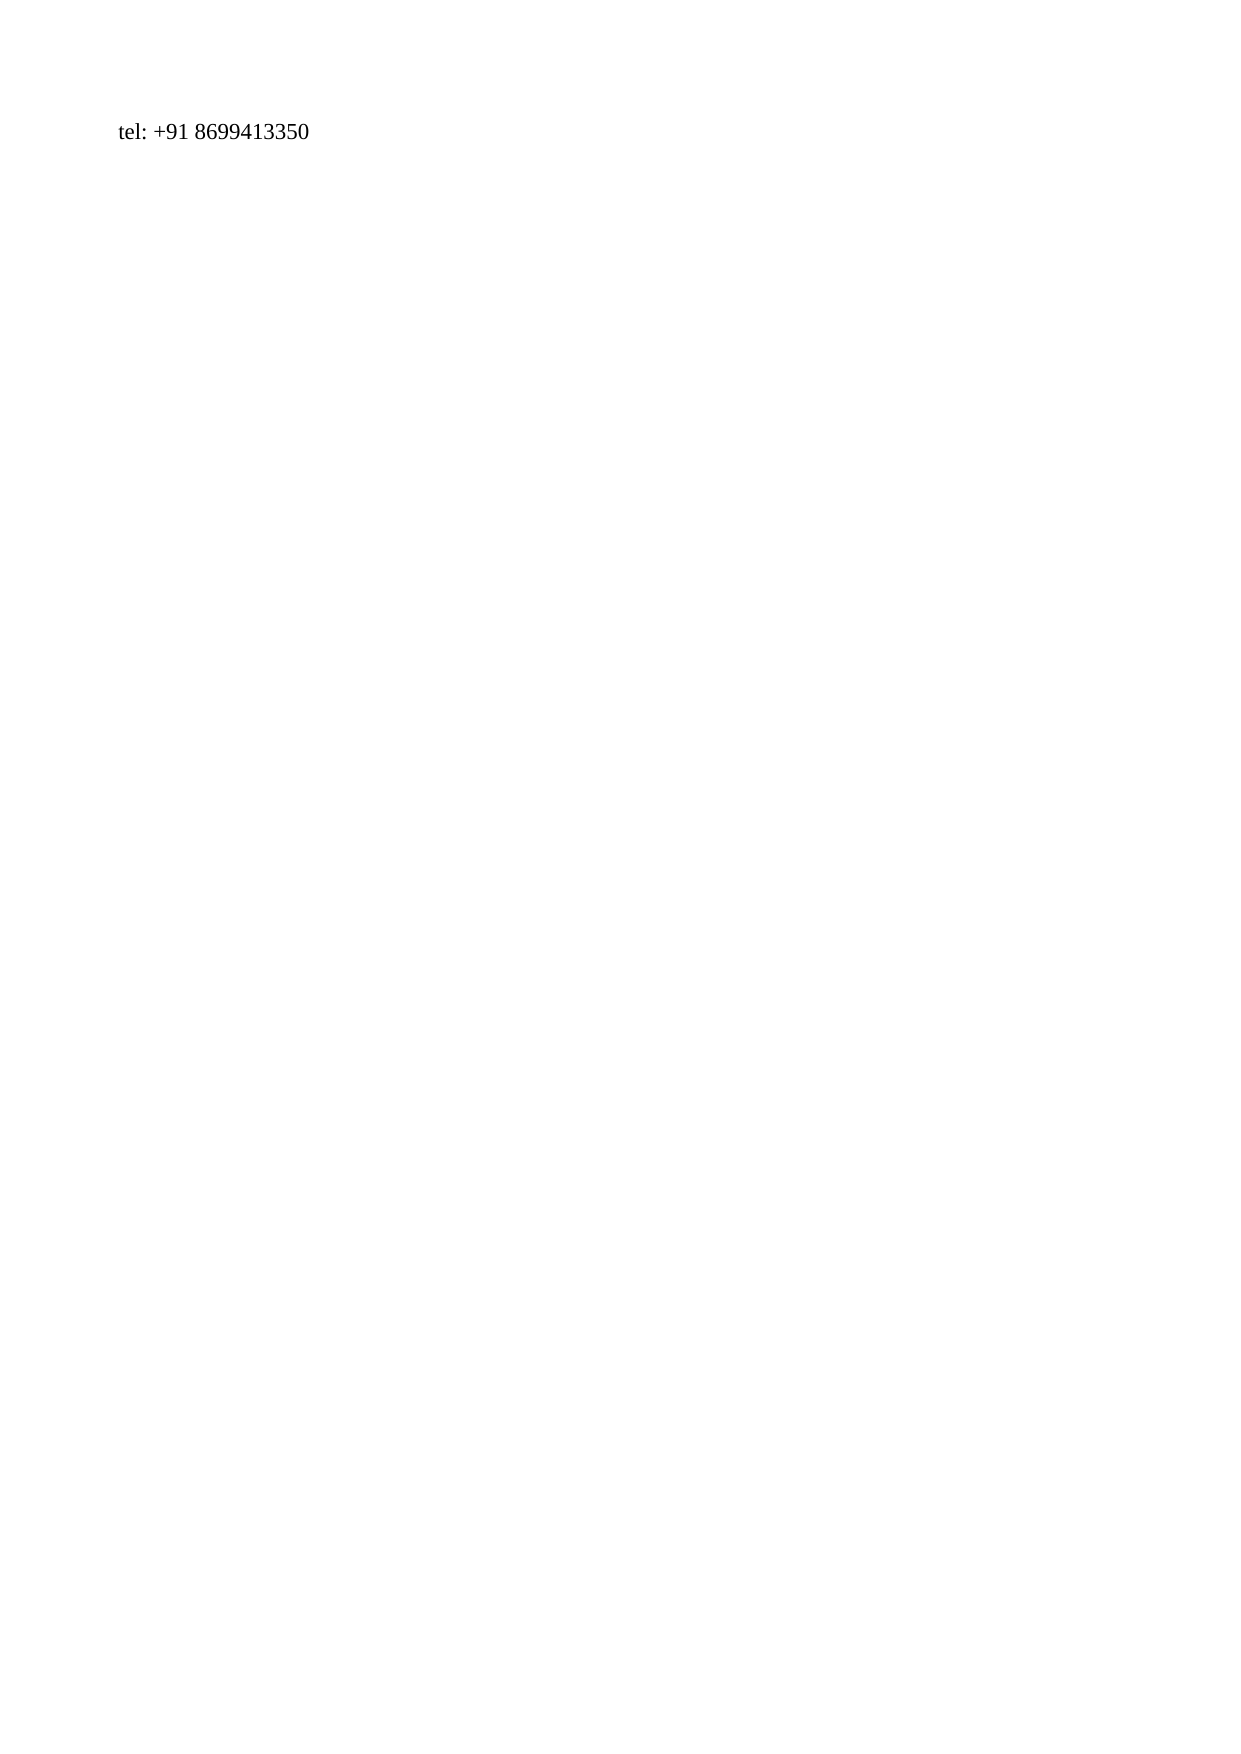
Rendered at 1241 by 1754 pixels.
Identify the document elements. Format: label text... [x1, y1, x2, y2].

text tel: +91 8699413350 [118, 118, 1122, 144]
